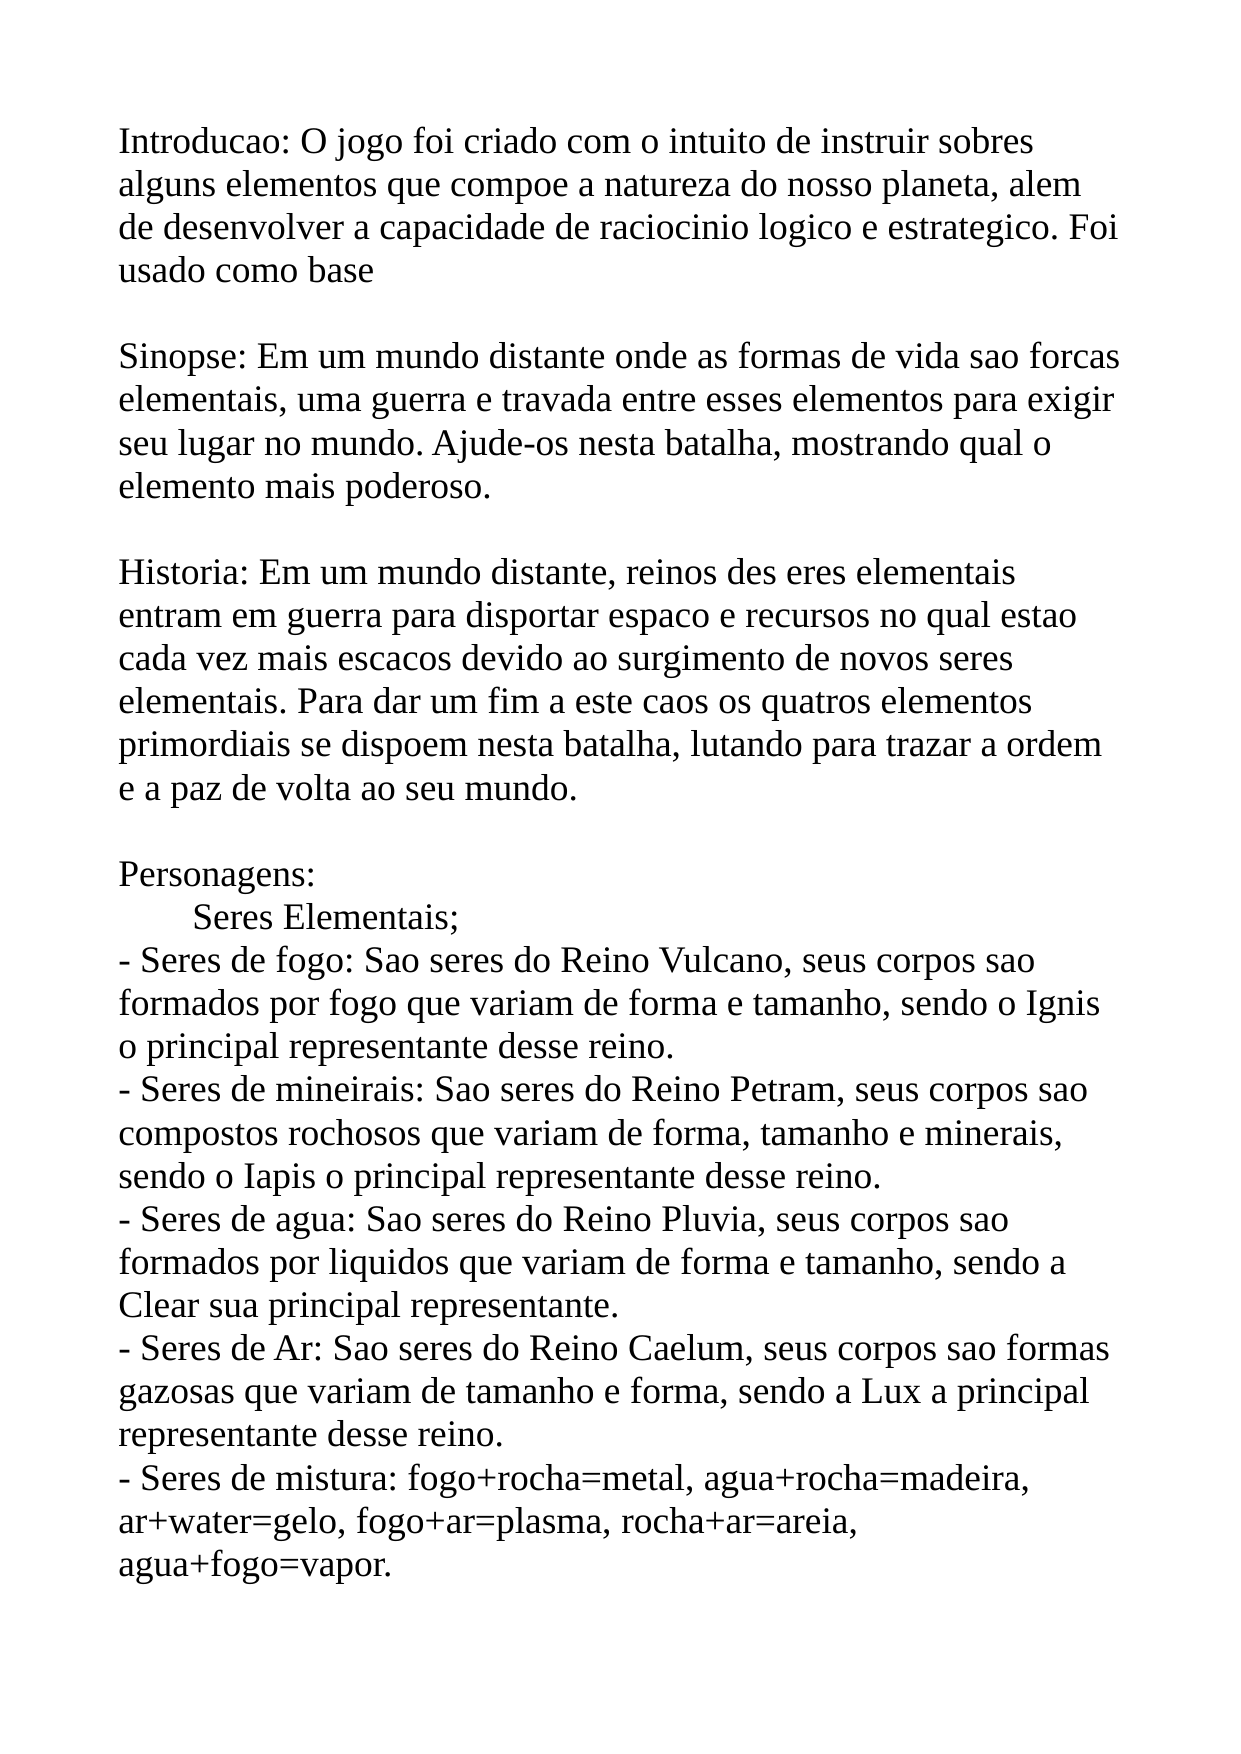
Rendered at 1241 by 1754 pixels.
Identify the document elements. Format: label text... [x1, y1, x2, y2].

text Personagens: [118, 851, 1122, 894]
text Introducao: O jogo foi criado com o intuito de instruir sobres alguns elementos que compoe a natureza do nosso planeta, alem de desenvolver a capacidade de raciocinio logico e estrategico. Foi usado como base [118, 118, 1122, 291]
text - Seres de mistura: fogo+rocha=metal, agua+rocha=madeira, ar+water=gelo, fogo+ar=plasma, rocha+ar=areia, agua+fogo=vapor. [118, 1455, 1122, 1584]
text Historia: Em um mundo distante, reinos des eres elementais entram em guerra para disportar espaco e recursos no qual estao cada vez mais escacos devido ao surgimento de novos seres elementais. Para dar um fim a este caos os quatros elementos primordiais se dispoem nesta batalha, lutando para trazar a ordem e a paz de volta ao seu mundo. [118, 549, 1122, 808]
text Seres Elementais; [118, 894, 1122, 937]
text Sinopse: Em um mundo distante onde as formas de vida sao forcas elementais, uma guerra e travada entre esses elementos para exigir seu lugar no mundo. Ajude-os nesta batalha, mostrando qual o elemento mais poderoso. [118, 334, 1122, 506]
text - Seres de mineirais: Sao seres do Reino Petram, seus corpos sao compostos rochosos que variam de forma, tamanho e minerais, sendo o Iapis o principal representante desse reino. [118, 1067, 1122, 1196]
text - Seres de Ar: Sao seres do Reino Caelum, seus corpos sao formas gazosas que variam de tamanho e forma, sendo a Lux a principal representante desse reino. [118, 1326, 1122, 1455]
text - Seres de agua: Sao seres do Reino Pluvia, seus corpos sao formados por liquidos que variam de forma e tamanho, sendo a Clear sua principal representante. [118, 1196, 1122, 1326]
text - Seres de fogo: Sao seres do Reino Vulcano, seus corpos sao formados por fogo que variam de forma e tamanho, sendo o Ignis o principal representante desse reino. [118, 937, 1122, 1067]
